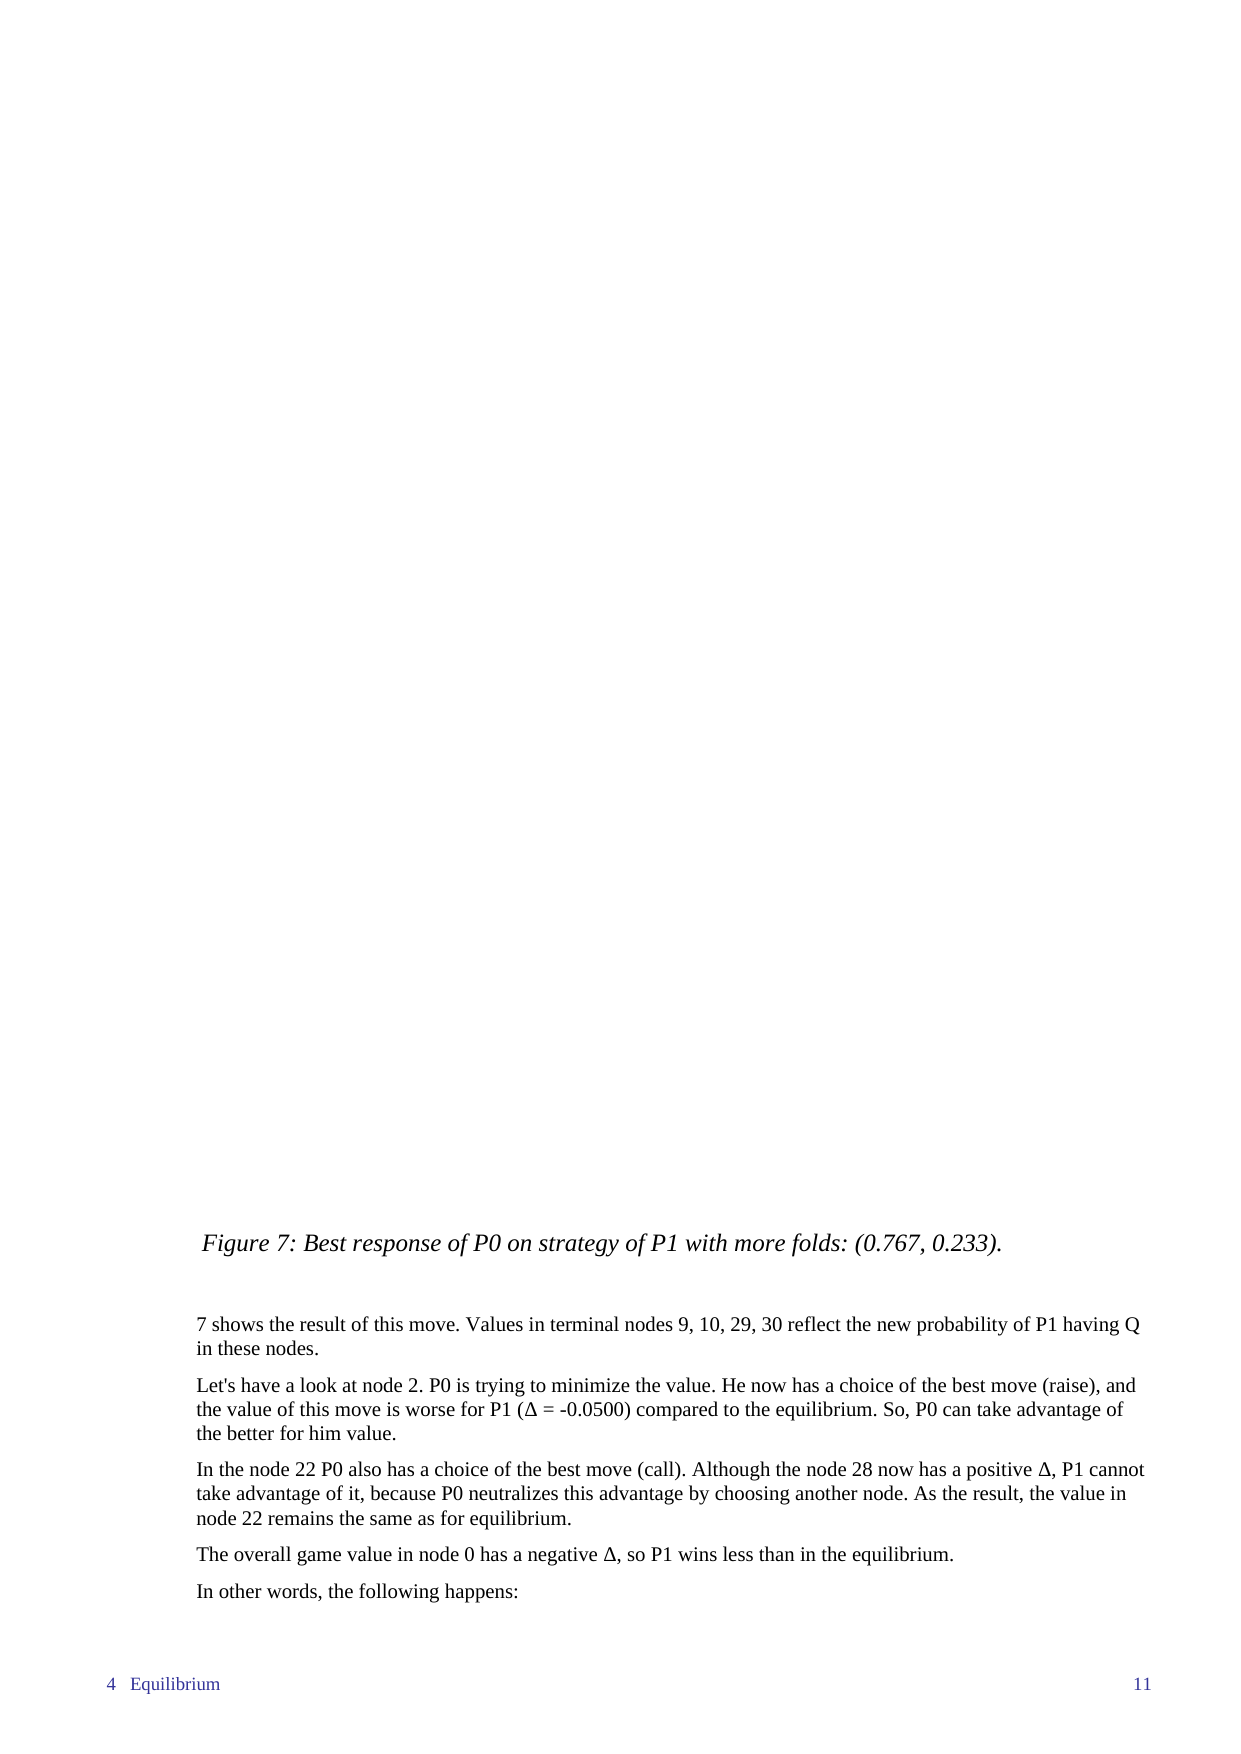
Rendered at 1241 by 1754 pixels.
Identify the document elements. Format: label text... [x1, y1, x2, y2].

text In the node 22 P0 also has a choice of the best move (call). Although the node 28 now has a positive Δ, P1 cannot take advantage of it, because P0 neutralizes this advantage by choosing another node. As the result, the value in node 22 remains the same as for equilibrium. [196, 1457, 1152, 1529]
text Let's have a look at node 2. P0 is trying to minimize the value. He now has a choice of the best move (raise), and the value of this move is worse for P1 (Δ = -0.0500) compared to the equilibrium. So, P0 can take advantage of the better for him value. [196, 1373, 1152, 1445]
table_header [106, 118, 1152, 1210]
table_cell Figure 7: Best response of P0 on strategy of P1 with more folds: (0.767, 0.233). [106, 1210, 1152, 1275]
text Figure 7 shows the result of this move. Values in terminal nodes 9, 10, 29, 30 reflect the new probability of P1 having Q in these nodes. [196, 1312, 1152, 1360]
text In other words, the following happens: [196, 1578, 1152, 1603]
text The overall game value in node 0 has a negative Δ, so P1 wins less than in the equilibrium. [196, 1542, 1152, 1566]
